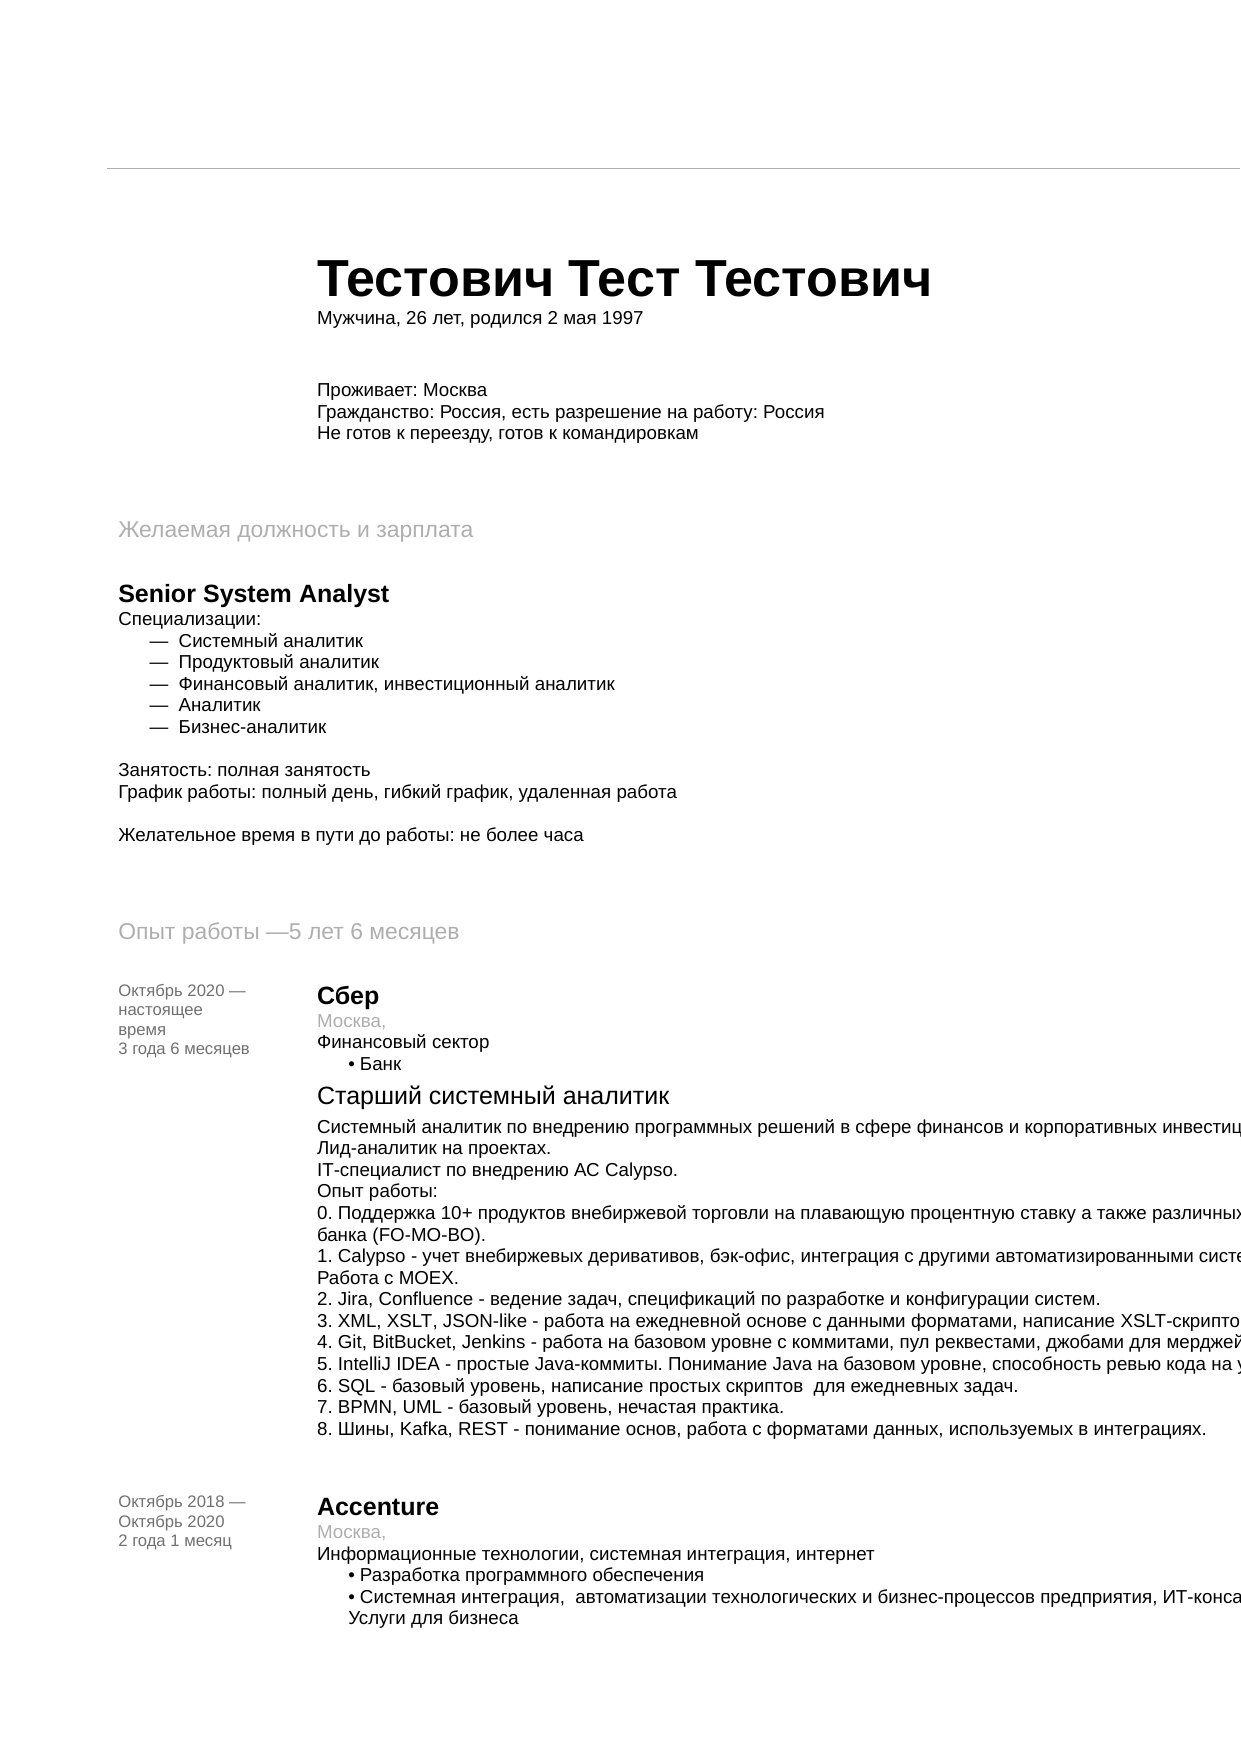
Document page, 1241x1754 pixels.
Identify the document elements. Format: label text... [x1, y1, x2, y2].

table_cell Accenture Москва, Информационные технологии, системная интеграция, интернет • Разработка программного обеспечения • Системная интеграция, автоматизации технологических и бизнес-процессов предприятия, ИТ-консалтинг Услуги для бизнеса • Консалтинговые услуги Capital Markets IT-Analyst 1. 22.10.2018-22.04.2019: Аналитик по внедрению системы для реконсиляции сделок OTC Derivatives, которые совершает банк-клиент. Разработана конфигурабельная система генерации тест-кейсов для сверки сделок из разных систем, в виде отдельных классов и скриптов на Python. 2. 22.04.2019-25.09.2020: Аналитик на проекте по внедрению системы Calypso для учетности по финансовым операциям над процентными деривативами. Анализ, перенос бизнес-логики в спецификацию для разработки, конфигурация Calypso для построения бухгалтерских реестров для различных видов ПФИ. FO-BO (Murex-Calypso) интеграция нового финансового продукта в систему. Разработка архитектуры для нового бизнес-процесса и управление по внедрению его в Калипсо. [306, 1445, 1240, 1629]
table_cell Октябрь 2020 — настоящее время 3 года 6 месяцев [107, 960, 264, 1445]
table_cell Желаемая должность и зарплата [107, 444, 1240, 558]
table_cell Сбер Москва, Финансовый сектор • Банк Старший системный аналитик Системный аналитик по внедрению программных решений в сфере финансов и корпоративных инвестиций. Лид-аналитик на проектах. IT-специалист по внедрению АС Calypso. Опыт работы: 0. Поддержка 10+ продуктов внебиржевой торговли на плавающую процентную ставку а также различных "трендовых" экзотик. Также понимание основ клиринга и биржевой торговли, структуры инвест-банка (FO-MO-BO). 1. Calypso - учет внебиржевых деривативов, бэк-офис, интеграция с другими автоматизированными системами. Углубленная экспертиза, ревью задач смежных команд, проведение ПСИ с пользователями. Работа с MOEX. 2. Jira, Confluence - ведение задач, спецификаций по разработке и конфигурации систем. 3. XML, XSLT, JSON-like - работа на ежедневной основе с данными форматами, написание XSLT-скриптов. 4. Git, BitBucket, Jenkins - работа на базовом уровне с коммитами, пул реквестами, джобами для мерджей и пересбора веток. 5. IntelliJ IDEA - простые Java-коммиты. Понимание Java на базовом уровне, способность ревью кода на уровне соответствий тех. требованиям. 6. SQL - базовый уровень, написание простых скриптов для ежедневных задач. 7. BPMN, UML - базовый уровень, нечастая практика. 8. Шины, Kafka, REST - понимание основ, работа с форматами данных, используемых в интеграциях. [306, 960, 1240, 1445]
table_cell [264, 1445, 306, 1629]
table_header [107, 118, 1240, 168]
table_cell Октябрь 2018 — Октябрь 2020 2 года 1 месяц [107, 1445, 264, 1629]
table_header [107, 226, 306, 443]
table_cell Senior System Analyst Специализации: — Системный аналитик — Продуктовый аналитик — Финансовый аналитик, инвестиционный аналитик — Аналитик — Бизнес-аналитик Занятость: полная занятость График работы: полный день, гибкий график, удаленная работа Желательное время в пути до работы: не более часа [107, 559, 833, 845]
table_cell [264, 960, 306, 1445]
table_cell Опыт работы —5 лет 6 месяцев [107, 845, 1240, 960]
table_header Тестович Тест Тестович Мужчина, 26 лет, родился 2 мая 1997 Проживает: Москва Гражданство: Россия, есть разрешение на работу: Россия Не готов к переезду, готов к командировкам [306, 226, 1240, 443]
table_cell [833, 559, 1240, 845]
